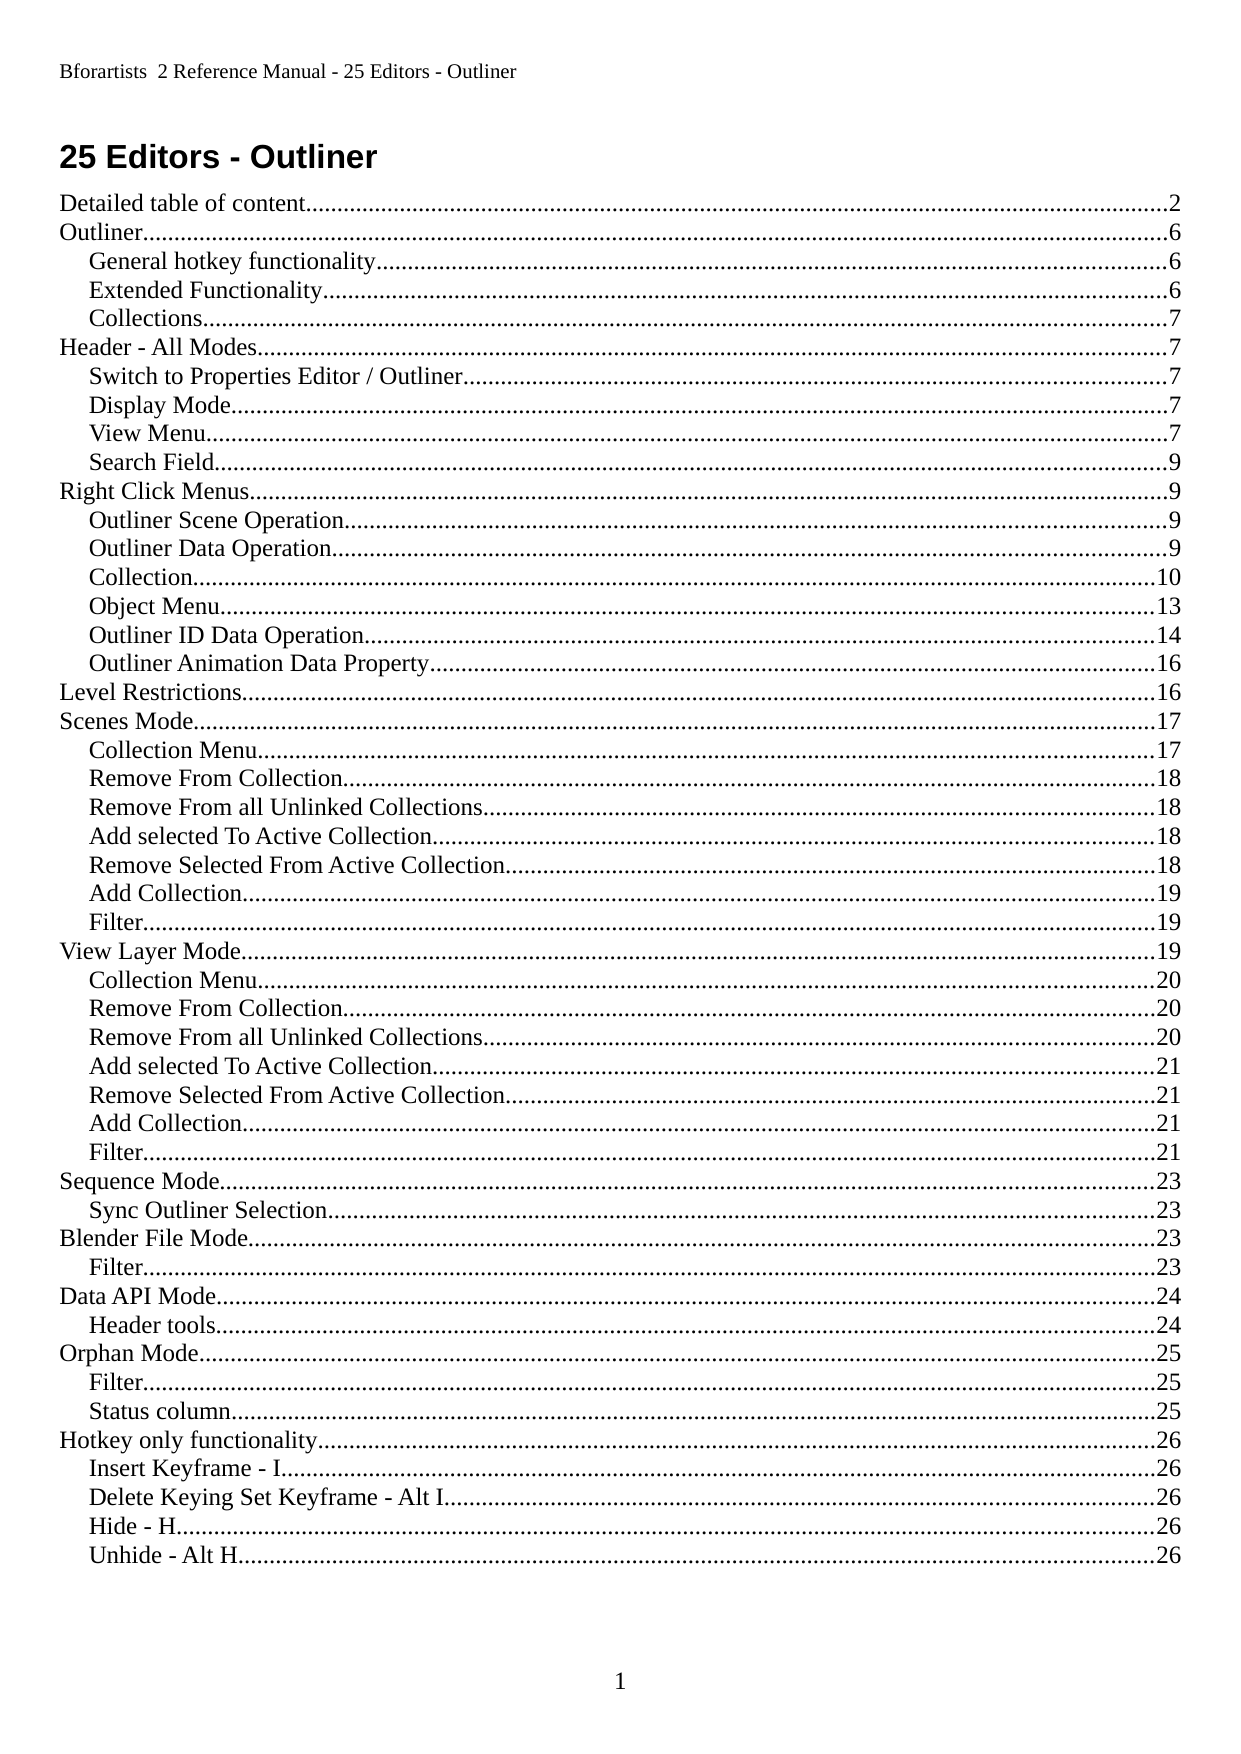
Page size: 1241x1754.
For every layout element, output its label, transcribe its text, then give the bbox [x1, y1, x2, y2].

text Add Collection 19 [88, 878, 1181, 907]
text Filter 21 [88, 1137, 1181, 1166]
text Filter 19 [88, 907, 1181, 936]
text Switch to Properties Editor / Outliner 7 [88, 361, 1181, 390]
text Outliner Scene Operation 9 [88, 505, 1181, 533]
text Filter 23 [88, 1252, 1181, 1281]
text Display Mode 7 [88, 390, 1181, 418]
text Remove From all Unlinked Collections 20 [88, 1022, 1181, 1051]
text Remove From Collection 20 [88, 993, 1181, 1022]
text Detailed table of content 2 [59, 188, 1181, 217]
text Header - All Modes 7 [59, 332, 1181, 361]
text Remove From Collection 18 [88, 763, 1181, 792]
text Header tools 24 [88, 1310, 1181, 1338]
text Status column 25 [88, 1396, 1181, 1425]
text Remove Selected From Active Collection 21 [88, 1080, 1181, 1108]
text General hotkey functionality 6 [88, 246, 1181, 275]
text Outliner Data Operation 9 [88, 533, 1181, 562]
text Scenes Mode 17 [59, 706, 1181, 735]
text Outliner Animation Data Property 16 [88, 648, 1181, 677]
text Add selected To Active Collection 21 [88, 1051, 1181, 1080]
text Search Field 9 [88, 447, 1181, 476]
text Add Collection 21 [88, 1108, 1181, 1137]
text Hide - H 26 [88, 1511, 1181, 1540]
text Unhide - Alt H 26 [88, 1540, 1181, 1568]
text Sync Outliner Selection 23 [88, 1195, 1181, 1223]
text Filter 25 [88, 1367, 1181, 1396]
text Right Click Menus 9 [59, 476, 1181, 505]
text Level Restrictions 16 [59, 677, 1181, 706]
text Remove From all Unlinked Collections 18 [88, 792, 1181, 821]
text Hotkey only functionality 26 [59, 1425, 1181, 1453]
subtitle 25 Editors - Outliner [59, 138, 1181, 176]
text Collection Menu 20 [88, 965, 1181, 993]
text Outliner ID Data Operation 14 [88, 620, 1181, 648]
text Insert Keyframe - I 26 [88, 1453, 1181, 1482]
text Object Menu 13 [88, 591, 1181, 620]
text View Layer Mode 19 [59, 936, 1181, 965]
text Collection 10 [88, 562, 1181, 591]
text Delete Keying Set Keyframe - Alt I 26 [88, 1482, 1181, 1511]
text Blender File Mode 23 [59, 1223, 1181, 1252]
text Orphan Mode 25 [59, 1338, 1181, 1367]
text Remove Selected From Active Collection 18 [88, 850, 1181, 878]
text Collections 7 [88, 303, 1181, 332]
text Add selected To Active Collection 18 [88, 821, 1181, 850]
text Extended Functionality 6 [88, 275, 1181, 303]
text Outliner 6 [59, 217, 1181, 246]
text Data API Mode 24 [59, 1281, 1181, 1310]
text View Menu 7 [88, 418, 1181, 447]
text Sequence Mode 23 [59, 1166, 1181, 1195]
text Collection Menu 17 [88, 735, 1181, 763]
